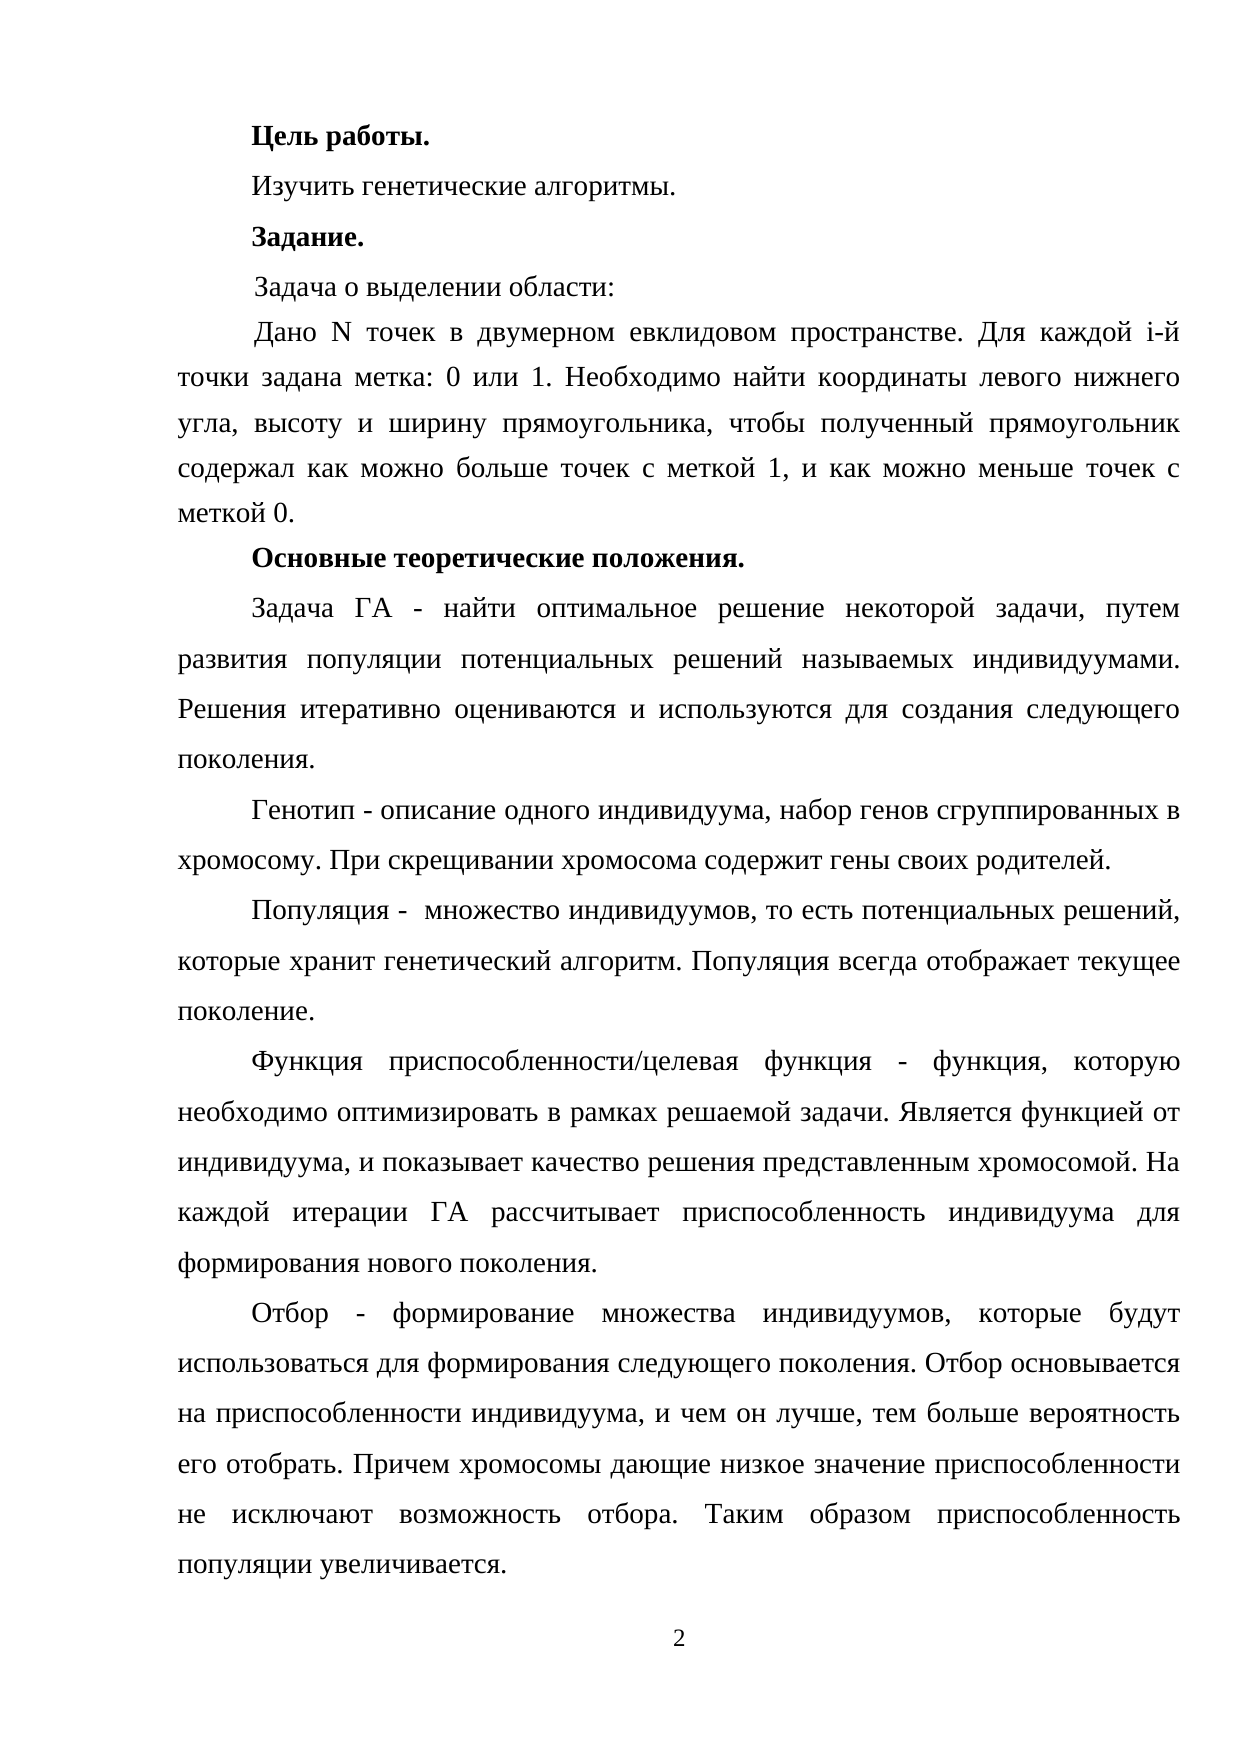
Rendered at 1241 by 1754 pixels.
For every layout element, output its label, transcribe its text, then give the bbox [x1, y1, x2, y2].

subtitle Отбор - формирование множества индивидуумов, которые будут использоваться для формирования следующего поколения. Отбор основывается на приспособленности индивидуума, и чем он лучше, тем больше вероятность его отобрать. Причем хромосомы дающие низкое значение приспособленности не исключают возможность отбора. Таким образом приспособленность популяции увеличивается. [177, 1295, 1181, 1580]
subtitle Функция приспособленности/целевая функция - функция, которую необходимо оптимизировать в рамках решаемой задачи. Является функцией от индивидуума, и показывает качество решения представленным хромосомой. На каждой итерации ГА рассчитывает приспособленность индивидуума для формирования нового поколения. [177, 1043, 1181, 1278]
subtitle Задача о выделении области: [177, 269, 1181, 303]
text Изучить генетические алгоритмы. [177, 168, 1181, 202]
text Задание. [177, 219, 1181, 252]
subtitle Популяция - множество индивидуумов, то есть потенциальных решений, которые хранит генетический алгоритм. Популяция всегда отображает текущее поколение. [177, 892, 1181, 1027]
text Основные теоретические положения. [177, 540, 1181, 574]
subtitle Дано N точек в двумерном евклидовом пространстве. Для каждой i-й точки задана метка: 0 или 1. Необходимо найти координаты левого нижнего угла, высоту и ширину прямоугольника, чтобы полученный прямоугольник содержал как можно больше точек с меткой 1, и как можно меньше точек с меткой 0. [177, 314, 1181, 529]
subtitle Генотип - описание одного индивидуума, набор генов сгруппированных в хромосому. При скрещивании хромосома содержит гены своих родителей. [177, 792, 1181, 876]
subtitle Задача ГА - найти оптимальное решение некоторой задачи, путем развития популяции потенциальных решений называемых индивидуумами. Решения итеративно оцениваются и используются для создания следующего поколения. [177, 591, 1181, 775]
text Цель работы. [177, 118, 1181, 152]
